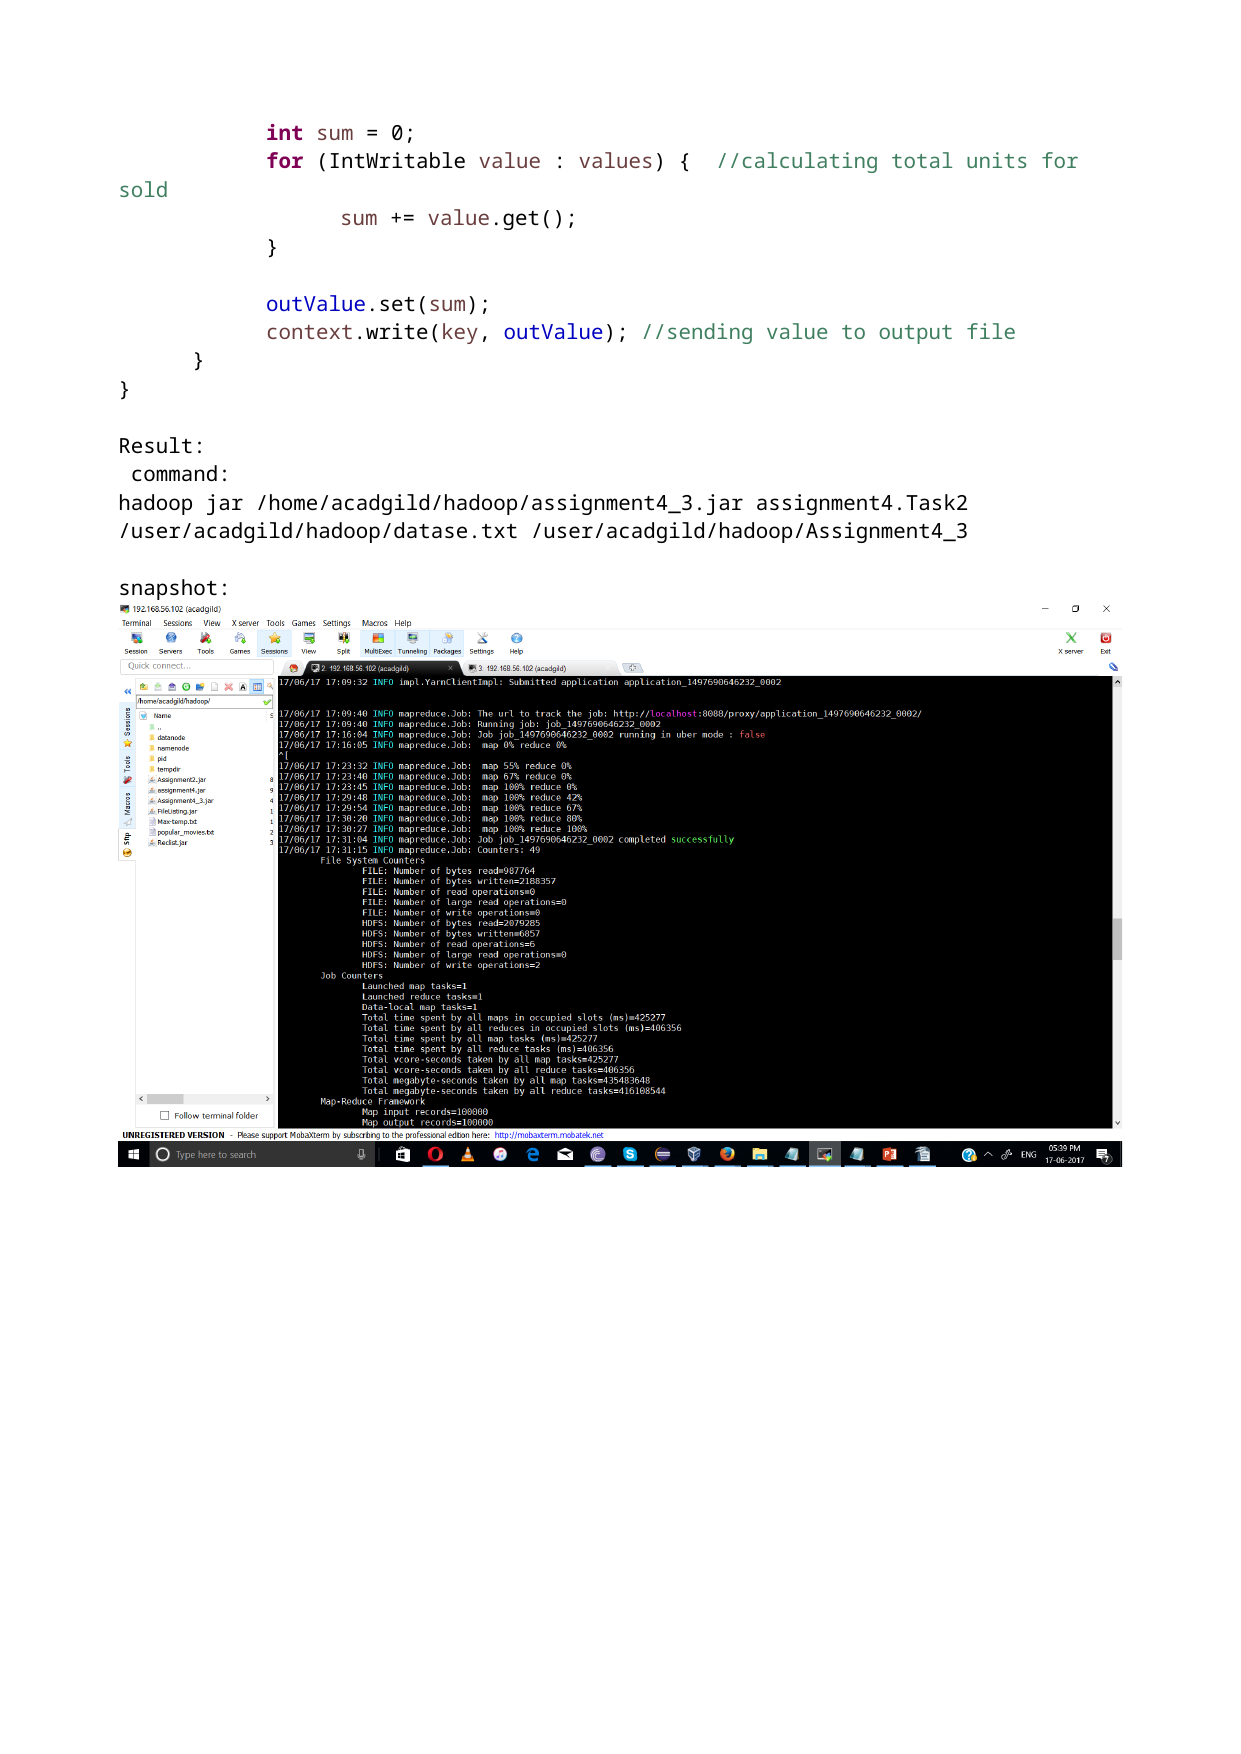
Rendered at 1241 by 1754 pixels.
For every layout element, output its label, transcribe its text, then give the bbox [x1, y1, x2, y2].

text outValue.set(sum); [118, 289, 1122, 317]
text Result: [118, 431, 1122, 459]
picture [118, 601, 1123, 1167]
text hadoop jar /home/acadgild/hadoop/assignment4_3.jar assignment4.Task2 /user/acadgild/hadoop/datase.txt /user/acadgild/hadoop/Assignment4_3 [118, 488, 1122, 545]
text context.write(key, outValue); //sending value to output file [118, 317, 1122, 346]
text snapshot: [118, 573, 1122, 601]
text sum += value.get(); [118, 203, 1122, 232]
text for (IntWritable value : values) { //calculating total units for sold [118, 147, 1122, 203]
text } [118, 374, 1122, 402]
text } [118, 346, 1122, 374]
text } [118, 232, 1122, 260]
text int sum = 0; [118, 118, 1122, 147]
text command: [118, 459, 1122, 488]
